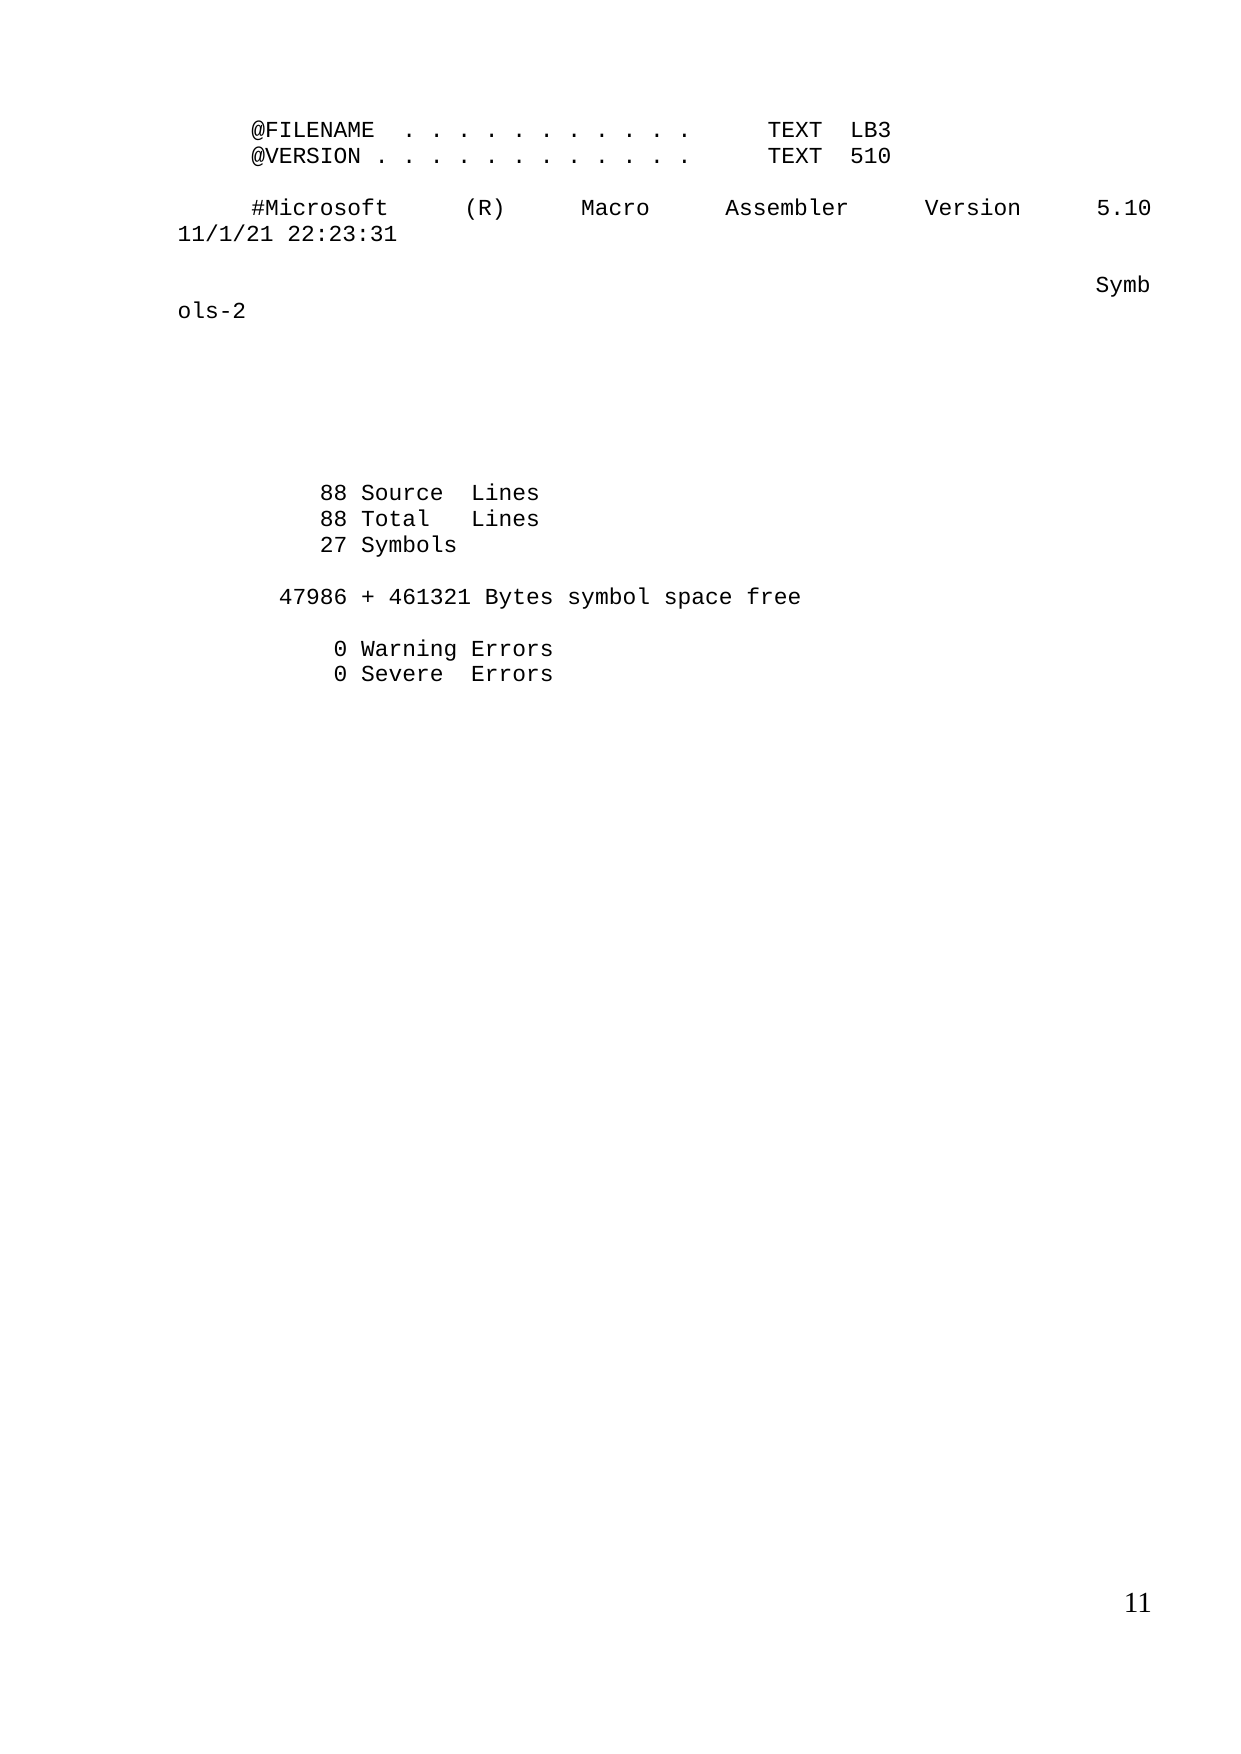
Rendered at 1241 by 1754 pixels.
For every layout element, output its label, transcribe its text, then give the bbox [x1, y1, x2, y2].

text 27 Symbols [177, 533, 1152, 559]
text #Microsoft (R) Macro Assembler Version 5.10 11/1/21 22:23:31 [177, 196, 1152, 248]
text @VERSION . . . . . . . . . . . . TEXT 510 [177, 144, 1152, 170]
text Symbols-2 [177, 274, 1152, 326]
text 88 Source Lines [177, 481, 1152, 507]
text 47986 + 461321 Bytes symbol space free [177, 585, 1152, 611]
text 0 Severe Errors [177, 663, 1152, 689]
text @FILENAME . . . . . . . . . . . TEXT LB3 [177, 118, 1152, 144]
text 88 Total Lines [177, 507, 1152, 533]
text 0 Warning Errors [177, 637, 1152, 663]
